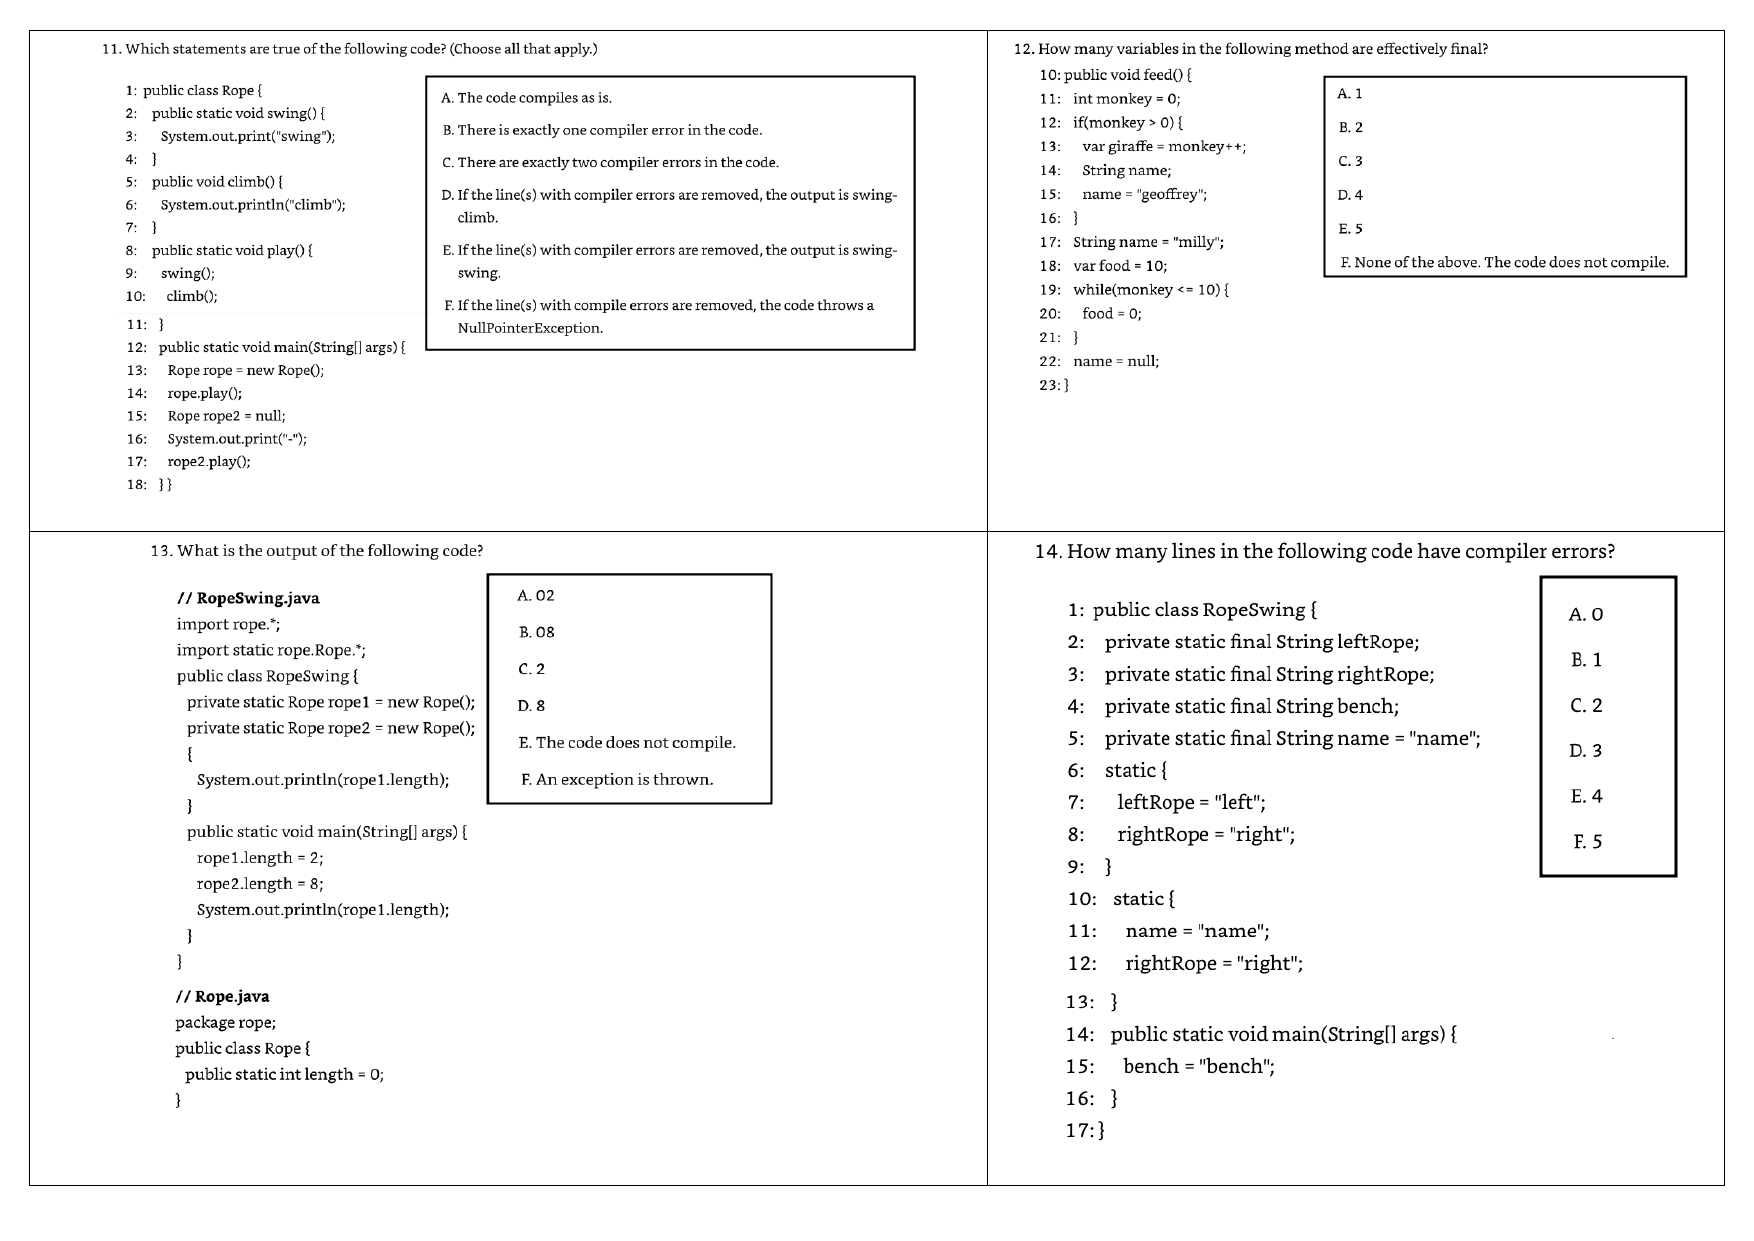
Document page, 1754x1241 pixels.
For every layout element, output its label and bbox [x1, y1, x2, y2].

table_cell [988, 532, 1724, 1184]
picture [1027, 537, 1684, 1151]
table_cell [30, 31, 987, 531]
picture [93, 36, 924, 497]
picture [1010, 36, 1701, 399]
table_cell [30, 532, 987, 1184]
table_cell [988, 31, 1724, 531]
picture [144, 537, 783, 1114]
